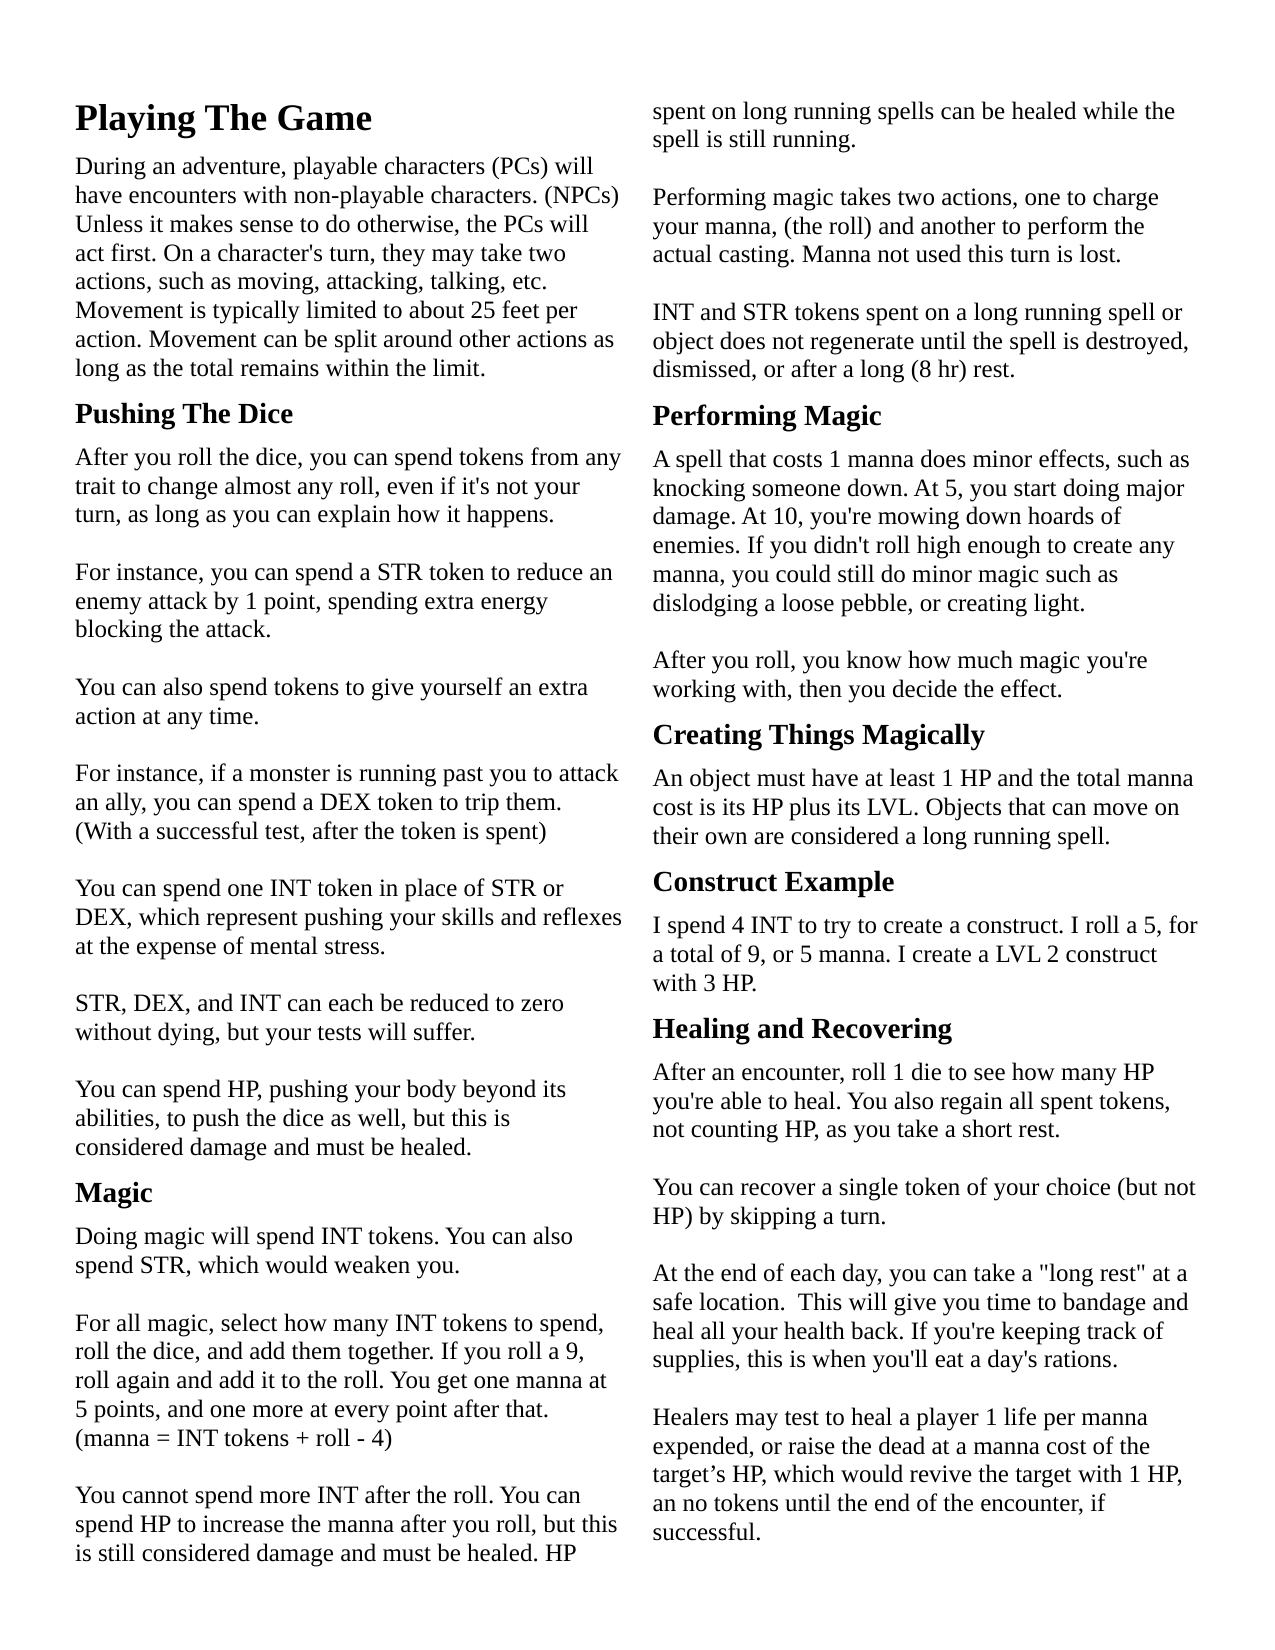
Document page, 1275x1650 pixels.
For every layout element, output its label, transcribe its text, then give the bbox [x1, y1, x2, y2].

subtitle Construct Example [652, 864, 1200, 898]
subtitle Healing and Recovering [652, 1011, 1200, 1044]
text A spell that costs 1 manna does minor effects, such as knocking someone down. At 5, you start doing major damage. At 10, you're mowing down hoards of enemies. If you didn't roll high enough to create any manna, you could still do minor magic such as dislodging a loose pebble, or creating light. [652, 444, 1200, 616]
text Doing magic will spend INT tokens. You can also spend STR, which would weaken you. [75, 1221, 622, 1279]
subtitle Creating Things Magically [652, 717, 1200, 751]
text For all magic, select how many INT tokens to spend, roll the dice, and add them together. If you roll a 9, roll again and add it to the roll. You get one manna at 5 points, and one more at every point after that. (manna = INT tokens + roll - 4) [75, 1308, 622, 1451]
subtitle Magic [75, 1175, 622, 1209]
text INT and STR tokens spent on a long running spell or object does not regenerate until the spell is destroyed, dismissed, or after a long (8 hr) rest. [652, 297, 1200, 383]
subtitle Performing Magic [652, 398, 1200, 431]
subtitle Pushing The Dice [75, 396, 622, 429]
text After you roll the dice, you can spend tokens from any trait to change almost any roll, even if it's not your turn, as long as you can explain how it happens. [75, 442, 622, 528]
text You can spend HP, pushing your body beyond its abilities, to push the dice as well, but this is considered damage and must be healed. [75, 1074, 622, 1161]
text spent on long running spells can be healed while the spell is still running. [652, 96, 1200, 153]
text You cannot spend more INT after the roll. You can spend HP to increase the manna after you roll, but this is still considered damage and must be healed. HP [75, 1480, 622, 1566]
text You can also spend tokens to give yourself an extra action at any time. [75, 672, 622, 729]
text At the end of each day, you can take a "long rest" at a safe location. This will give you time to bandage and heal all your health back. If you're keeping track of supplies, this is when you'll eat a day's rations. [652, 1258, 1200, 1373]
text Performing magic takes two actions, one to charge your manna, (the roll) and another to perform the actual casting. Manna not used this turn is lost. [652, 182, 1200, 268]
text After an encounter, roll 1 die to see how many HP you're able to heal. You also regain all spent tokens, not counting HP, as you take a short rest. [652, 1057, 1200, 1143]
text An object must have at least 1 HP and the total manna cost is its HP plus its LVL. Objects that can move on their own are considered a long running spell. [652, 763, 1200, 849]
text Healers may test to heal a player 1 life per manna expended, or raise the dead at a manna cost of the target’s HP, which would revive the target with 1 HP, an no tokens until the end of the encounter, if successful. [652, 1402, 1200, 1546]
text I spend 4 INT to try to create a construct. I roll a 5, for a total of 9, or 5 manna. I create a LVL 2 construct with 3 HP. [652, 910, 1200, 996]
subtitle Playing The Game [75, 96, 622, 139]
text For instance, you can spend a STR token to reduce an enemy attack by 1 point, spending extra energy blocking the attack. [75, 557, 622, 643]
text You can recover a single token of your choice (but not HP) by skipping a turn. [652, 1172, 1200, 1229]
text After you roll, you know how much magic you're working with, then you decide the effect. [652, 645, 1200, 703]
text During an adventure, playable characters (PCs) will have encounters with non-playable characters. (NPCs) Unless it makes sense to do otherwise, the PCs will act first. On a character's turn, they may take two actions, such as moving, attacking, talking, etc. Movement is typically limited to about 25 feet per action. Movement can be split around other actions as long as the total remains within the limit. [75, 151, 622, 381]
text STR, DEX, and INT can each be reduced to zero without dying, but your tests will suffer. [75, 988, 622, 1046]
text You can spend one INT token in place of STR or DEX, which represent pushing your skills and reflexes at the expense of mental stress. [75, 873, 622, 959]
text For instance, if a monster is running past you to attack an ally, you can spend a DEX token to trip them. (With a successful test, after the token is spent) [75, 758, 622, 844]
